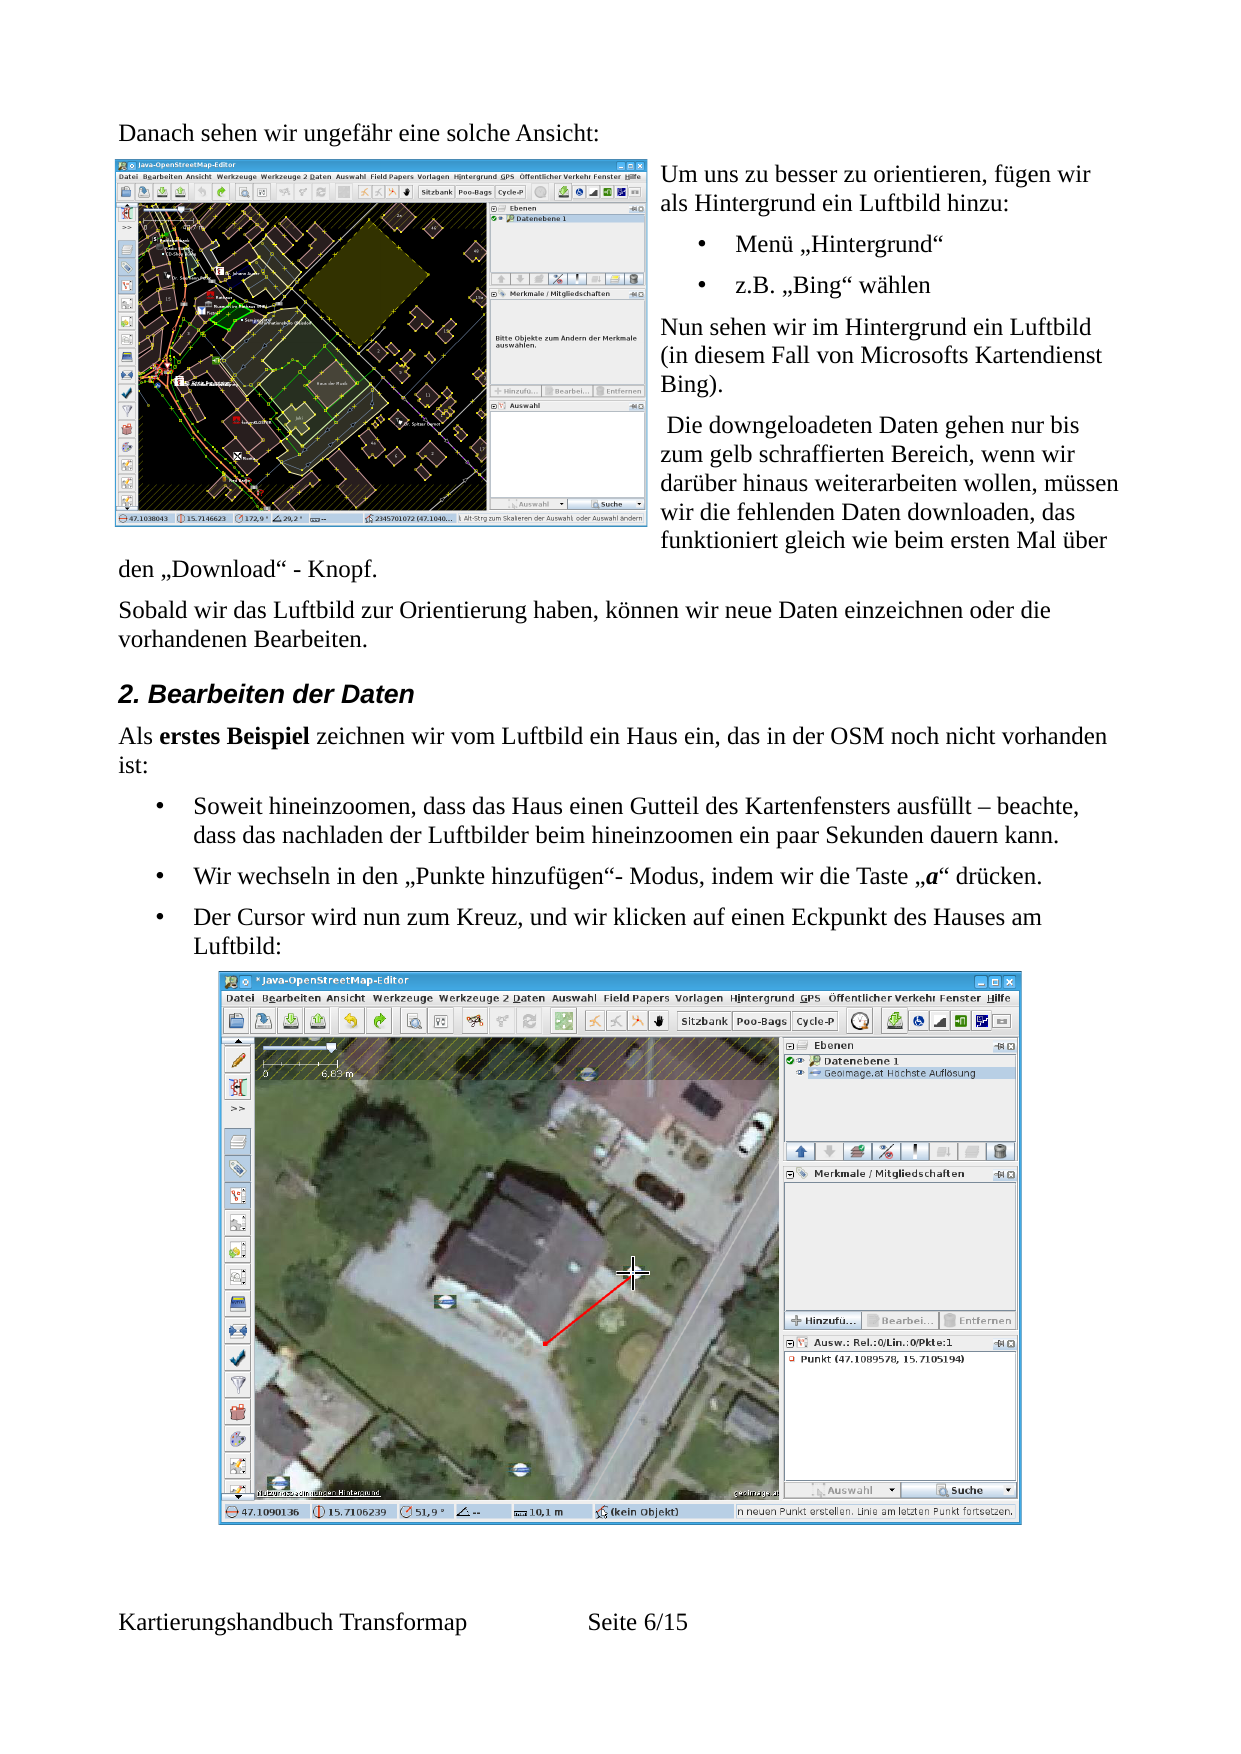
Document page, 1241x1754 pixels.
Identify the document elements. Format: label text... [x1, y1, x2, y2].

picture [218, 971, 1022, 1525]
text Um uns zu besser zu orientieren, fügen wir als Hintergrund ein Luftbild hinzu: [648, 159, 1122, 217]
subtitle 2. Bearbeiten der Daten [118, 678, 1122, 709]
list Soweit hineinzoomen, dass das Haus einen Gutteil des Kartenfensters ausfüllt – beachte, dass das nachladen der Luftbilder beim hineinzoomen ein paar Sekunden dauern kann. [156, 791, 1122, 849]
list Menü „Hintergrund“ [648, 229, 1122, 258]
text Danach sehen wir ungefähr eine solche Ansicht: [118, 118, 1122, 147]
list Wir wechseln in den „Punkte hinzufügen“- Modus, indem wir die Taste „a“ drücken. [156, 861, 1122, 890]
picture [114, 159, 648, 527]
text Nun sehen wir im Hintergrund ein Luftbild (in diesem Fall von Microsofts Kartendienst Bing). [648, 312, 1122, 398]
list z.B. „Bing“ wählen [648, 271, 1122, 299]
list Der Cursor wird nun zum Kreuz, und wir klicken auf einen Eckpunkt des Hauses am Luftbild: [156, 902, 1122, 960]
text Die downgeloadeten Daten gehen nur bis zum gelb schraffierten Bereich, wenn wir darüber hinaus weiterarbeiten wollen, müssen wir die fehlenden Daten downloaden, das funktioniert gleich wie beim ersten Mal über den „Download“ - Knopf. [118, 411, 1122, 583]
text Sobald wir das Luftbild zur Orientierung haben, können wir neue Daten einzeichnen oder die vorhandenen Bearbeiten. [118, 596, 1122, 653]
text Als erstes Beispiel zeichnen wir vom Luftbild ein Haus ein, das in der OSM noch nicht vorhanden ist: [118, 721, 1122, 779]
